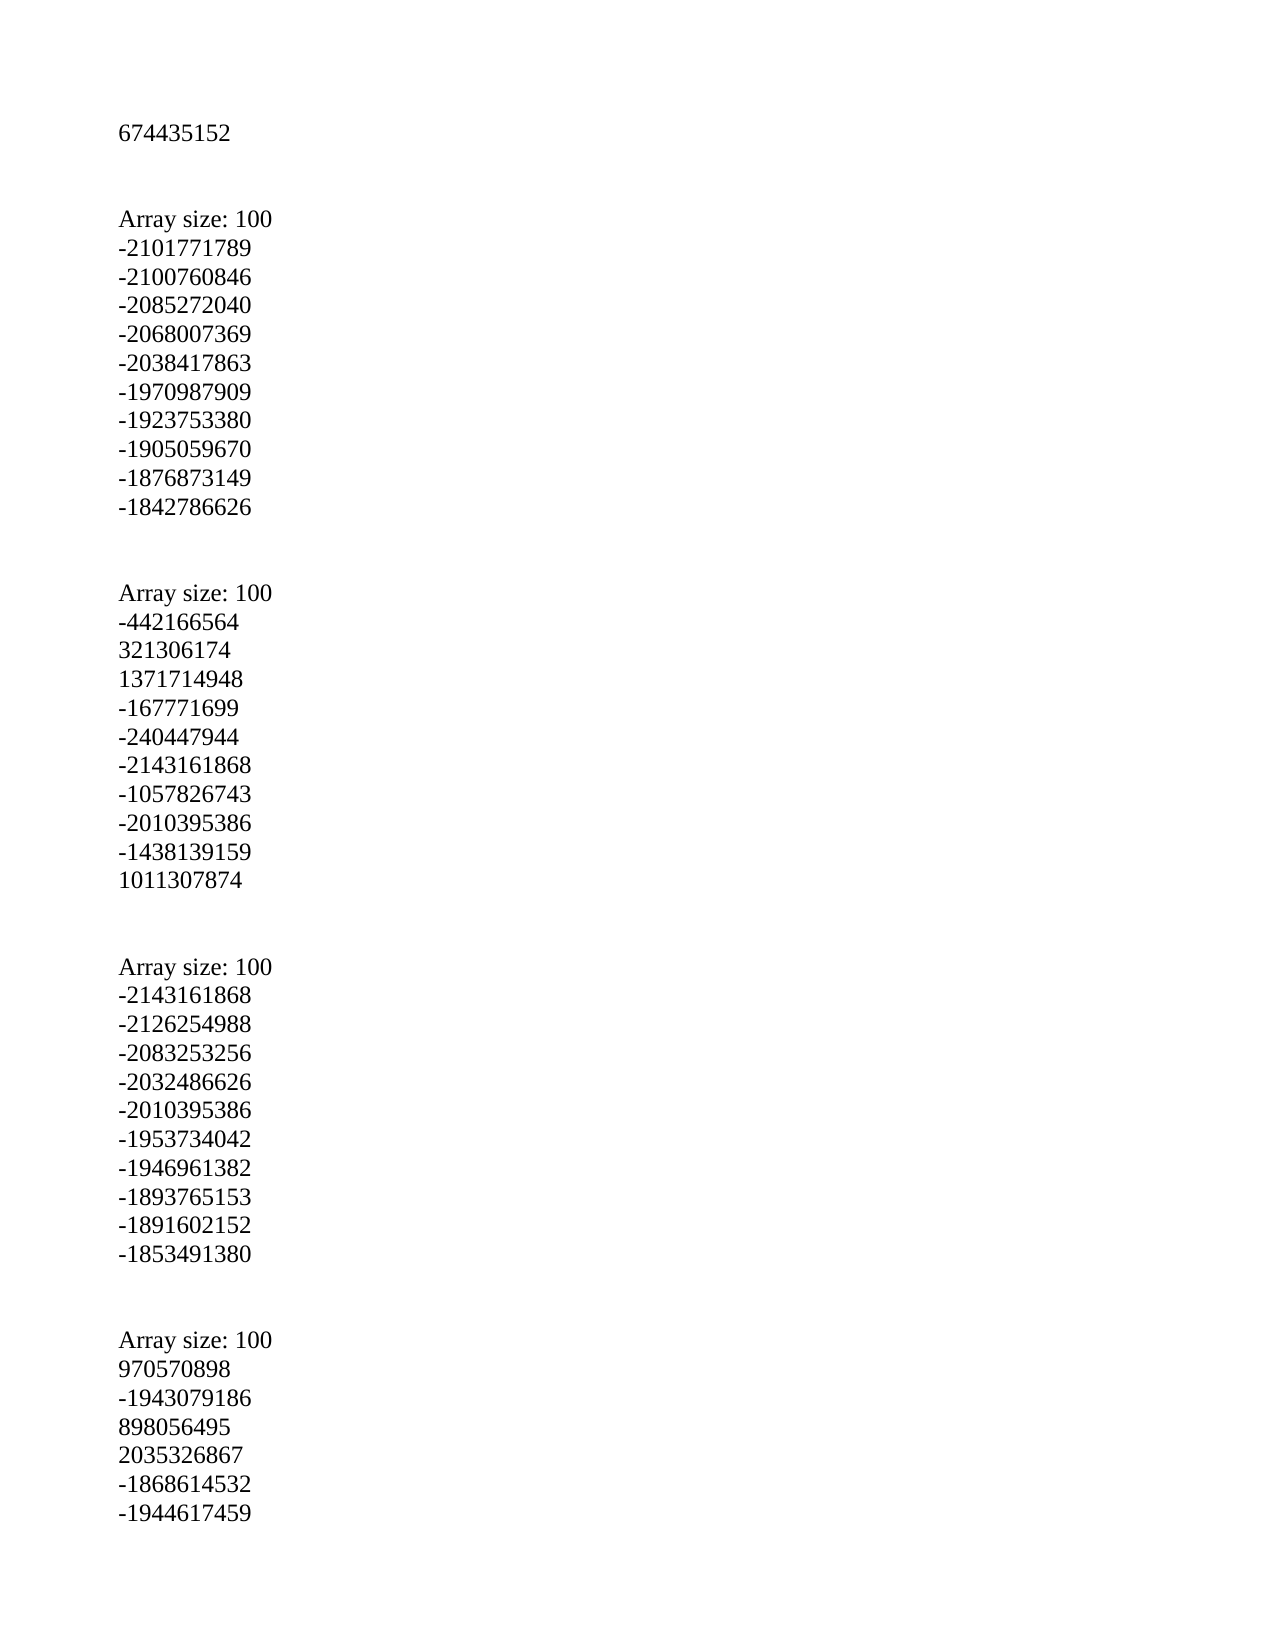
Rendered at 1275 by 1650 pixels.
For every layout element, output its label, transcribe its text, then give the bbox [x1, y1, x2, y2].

text Array size: 100 [118, 1326, 1157, 1354]
text -1438139159 [118, 837, 1157, 866]
text -2101771789 [118, 233, 1157, 262]
text -1943079186 [118, 1383, 1157, 1412]
text 321306174 [118, 636, 1157, 664]
text -1057826743 [118, 779, 1157, 808]
text -240447944 [118, 722, 1157, 751]
text -1905059670 [118, 434, 1157, 463]
text -2143161868 [118, 981, 1157, 1009]
text -2143161868 [118, 751, 1157, 779]
text -2038417863 [118, 348, 1157, 377]
text -1876873149 [118, 463, 1157, 492]
text -2010395386 [118, 1096, 1157, 1124]
text 674435152 [118, 118, 1157, 147]
text -1953734042 [118, 1124, 1157, 1153]
text -1893765153 [118, 1182, 1157, 1211]
text 1011307874 [118, 866, 1157, 894]
text -2100760846 [118, 262, 1157, 291]
text -442166564 [118, 607, 1157, 636]
text -2032486626 [118, 1067, 1157, 1096]
text -1944617459 [118, 1498, 1157, 1527]
text -1946961382 [118, 1153, 1157, 1182]
text 2035326867 [118, 1441, 1157, 1469]
text -1970987909 [118, 377, 1157, 406]
text 898056495 [118, 1412, 1157, 1441]
text -1842786626 [118, 492, 1157, 521]
text -2010395386 [118, 808, 1157, 837]
text -2126254988 [118, 1009, 1157, 1038]
text Array size: 100 [118, 952, 1157, 981]
text 1371714948 [118, 664, 1157, 693]
text -1868614532 [118, 1469, 1157, 1498]
text -1853491380 [118, 1239, 1157, 1268]
text -1923753380 [118, 406, 1157, 434]
text -167771699 [118, 693, 1157, 722]
text Array size: 100 [118, 204, 1157, 233]
text 970570898 [118, 1354, 1157, 1383]
text Array size: 100 [118, 578, 1157, 607]
text -2083253256 [118, 1038, 1157, 1067]
text -2068007369 [118, 319, 1157, 348]
text -2085272040 [118, 291, 1157, 319]
text -1891602152 [118, 1211, 1157, 1239]
